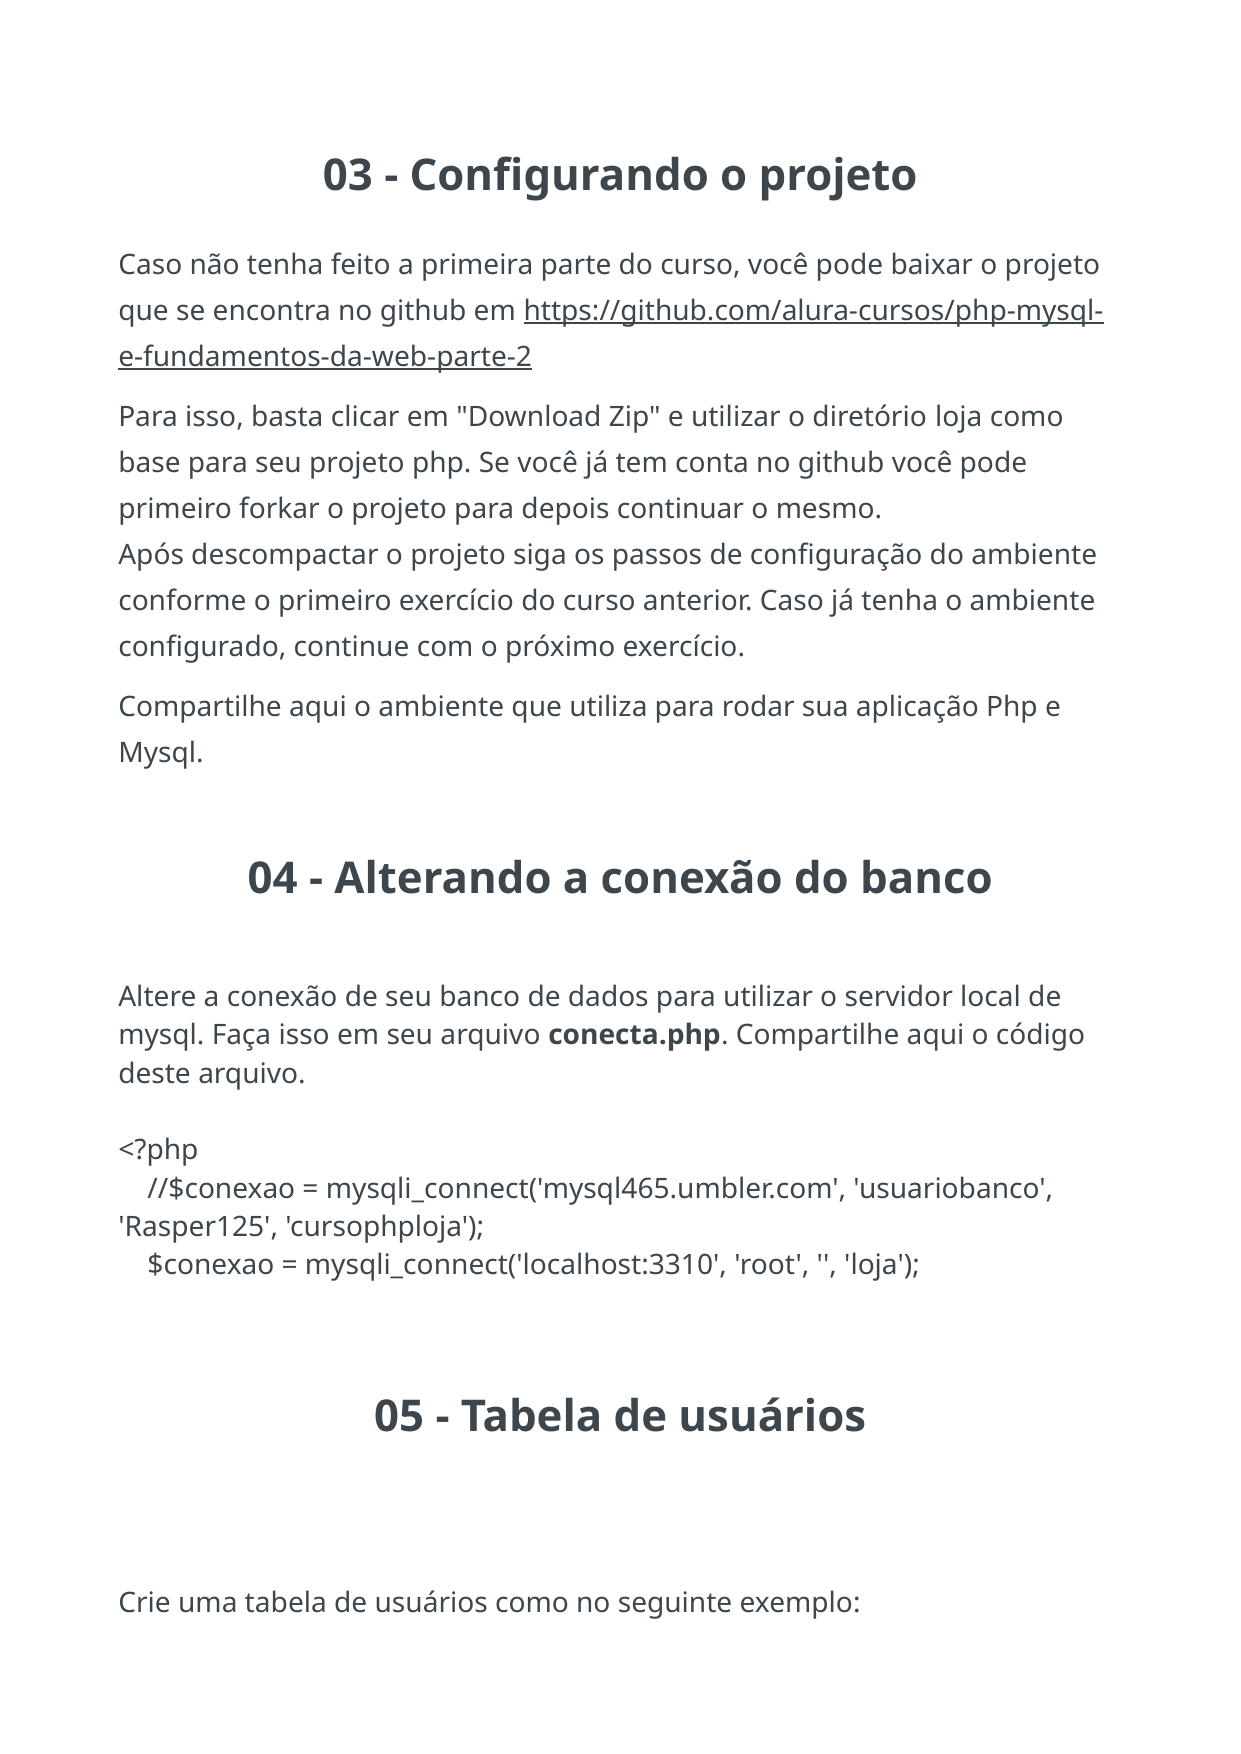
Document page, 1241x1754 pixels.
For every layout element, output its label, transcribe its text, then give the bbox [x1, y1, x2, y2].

text Crie uma tabela de usuários como no seguinte exemplo: [118, 1583, 1122, 1621]
text Altere a conexão de seu banco de dados para utilizar o servidor local de mysql. Faça isso em seu arquivo conecta.php. Compartilhe aqui o código deste arquivo. [118, 976, 1122, 1091]
text <?php [118, 1130, 1122, 1168]
text Caso não tenha feito a primeira parte do curso, você pode baixar o projeto que se encontra no github em https://github.com/alura-cursos/php-mysql-e-fundamentos-da-web-parte-2 [118, 244, 1122, 374]
subtitle 04 - Alterando a conexão do banco [118, 847, 1122, 906]
subtitle 03 - Configurando o projeto [118, 143, 1122, 203]
text //$conexao = mysqli_connect('mysql465.umbler.com', 'usuariobanco', 'Rasper125', 'cursophploja'); [118, 1168, 1122, 1245]
text Após descompactar o projeto siga os passos de configuração do ambiente conforme o primeiro exercício do curso anterior. Caso já tenha o ambiente configurado, continue com o próximo exercício. [118, 534, 1122, 664]
subtitle 05 - Tabela de usuários [118, 1385, 1122, 1444]
text $conexao = mysqli_connect('localhost:3310', 'root', '', 'loja'); [118, 1245, 1122, 1283]
text Compartilhe aqui o ambiente que utiliza para rodar sua aplicação Php e Mysql. [118, 687, 1122, 771]
text Para isso, basta clicar em "Download Zip" e utilizar o diretório loja como base para seu projeto php. Se você já tem conta no github você pode primeiro forkar o projeto para depois continuar o mesmo. [118, 396, 1122, 527]
